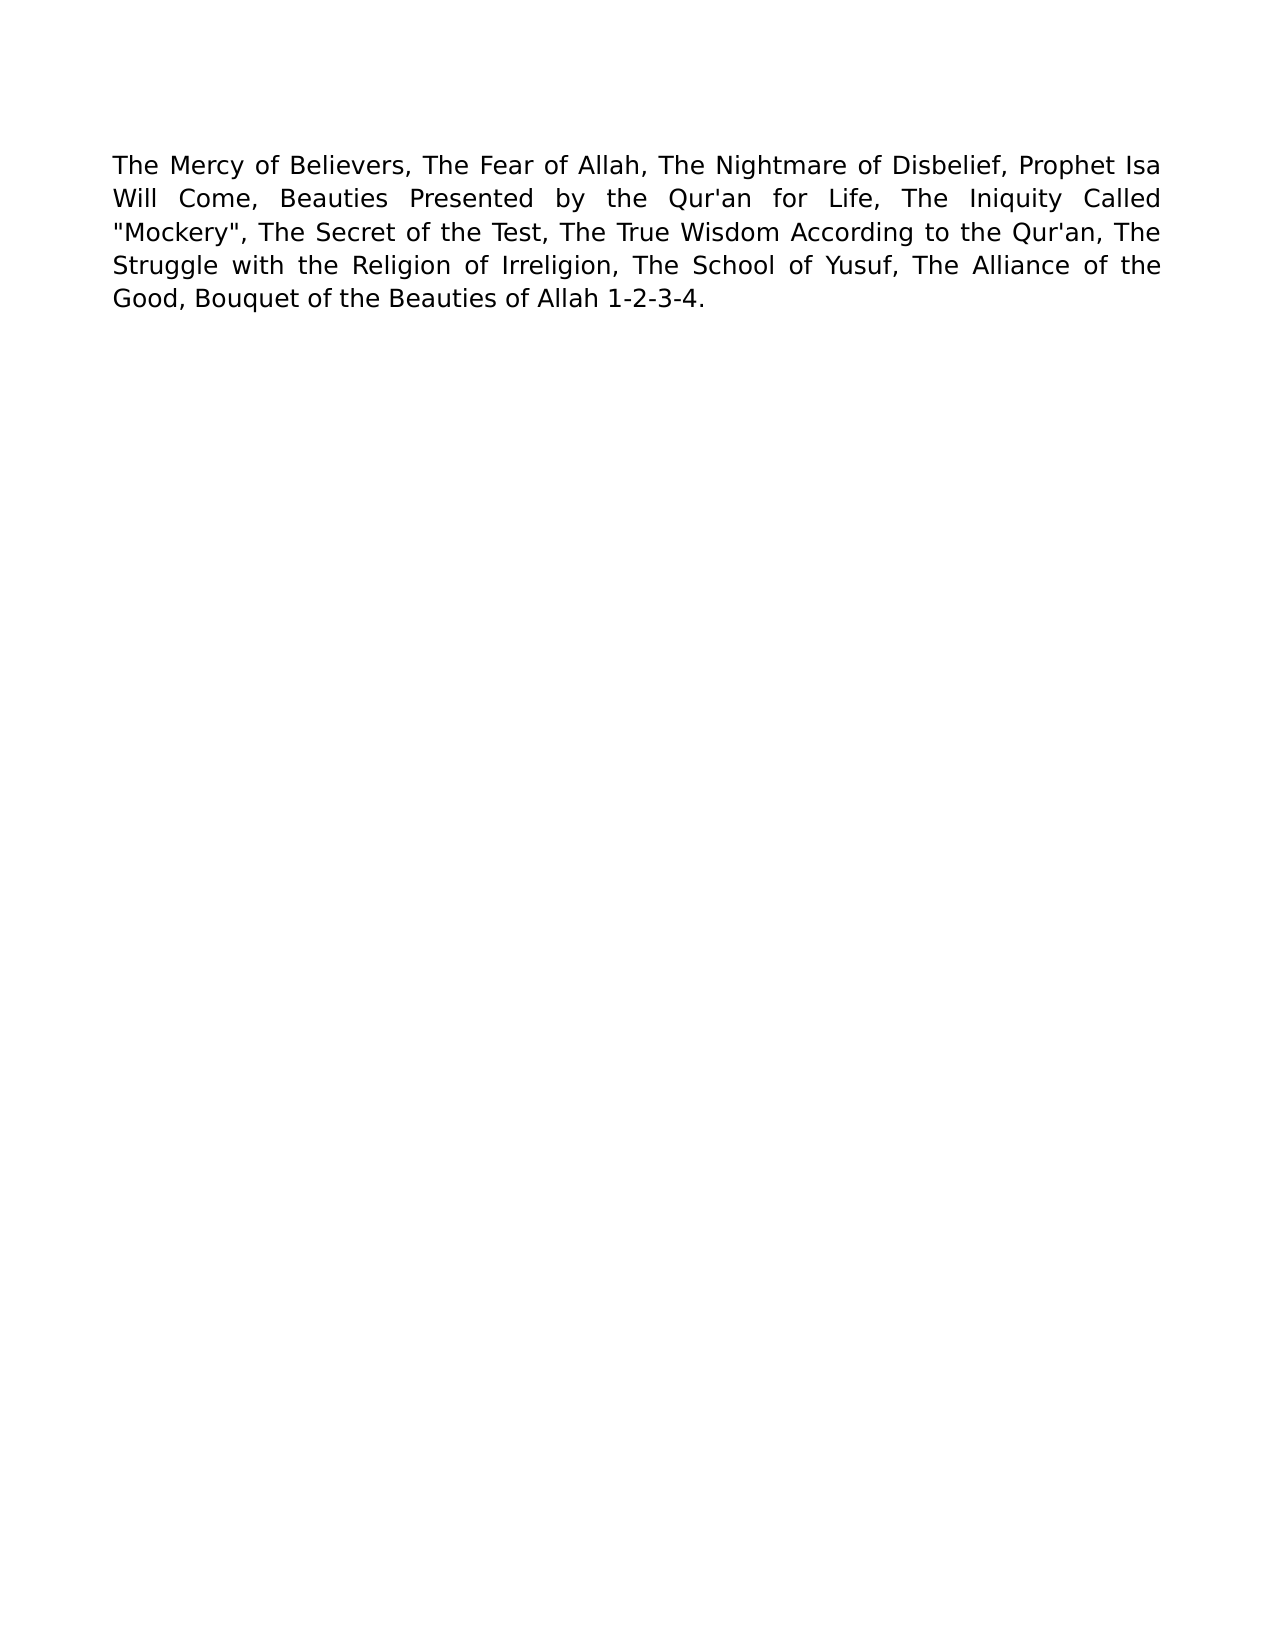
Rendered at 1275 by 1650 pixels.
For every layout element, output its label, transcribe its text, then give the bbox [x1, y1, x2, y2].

text The Mercy of Believers, The Fear of Allah, The Nightmare of Disbelief, Prophet Isa Will Come, Beauties Presented by the Qur'an for Life, The Iniquity Called "Mockery", The Secret of the Test, The True Wisdom According to the Qur'an, The Struggle with the Religion of Irreligion, The School of Yusuf, The Alliance of the Good, Bouquet of the Beauties of Allah 1-2-3-4. [112, 148, 1162, 314]
